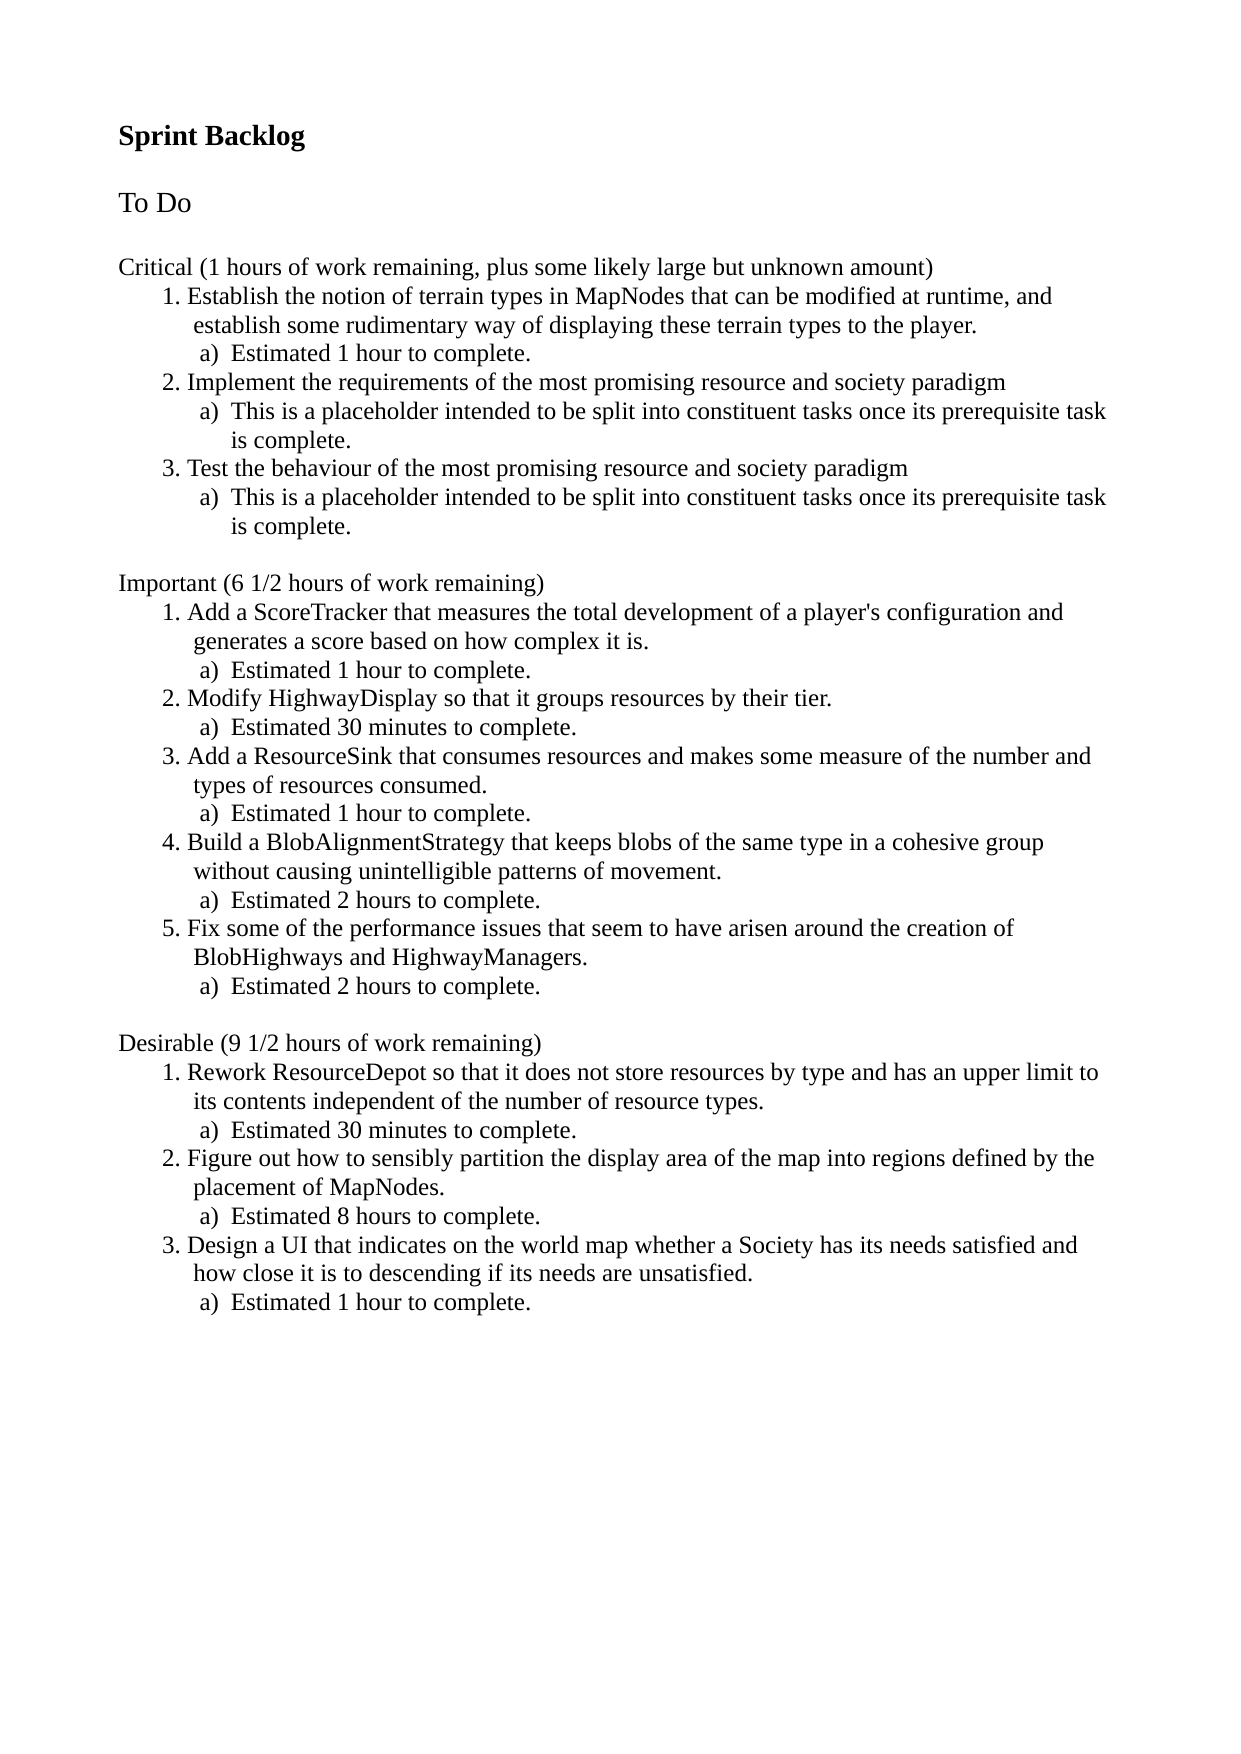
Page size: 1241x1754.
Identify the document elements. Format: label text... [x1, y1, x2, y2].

list Figure out how to sensibly partition the display area of the map into regions defined by the placement of MapNodes. [156, 1143, 1122, 1201]
text Critical (1 hours of work remaining, plus some likely large but unknown amount) [118, 252, 1122, 281]
list Estimated 2 hours to complete. [193, 885, 1122, 913]
list Estimated 30 minutes to complete. [193, 712, 1122, 741]
list Estimated 1 hour to complete. [193, 338, 1122, 367]
list Add a ResourceSink that consumes resources and makes some measure of the number and types of resources consumed. [156, 741, 1122, 798]
list Test the behaviour of the most promising resource and society paradigm [156, 453, 1122, 482]
list This is a placeholder intended to be split into constituent tasks once its prerequisite task is complete. [193, 482, 1122, 540]
list Build a BlobAlignmentStrategy that keeps blobs of the same type in a cohesive group without causing unintelligible patterns of movement. [156, 827, 1122, 885]
text Important (6 1/2 hours of work remaining) [118, 568, 1122, 597]
text To Do [118, 185, 1122, 219]
list Establish the notion of terrain types in MapNodes that can be modified at runtime, and establish some rudimentary way of displaying these terrain types to the player. [156, 281, 1122, 338]
text Desirable (9 1/2 hours of work remaining) [118, 1028, 1122, 1057]
list Modify HighwayDisplay so that it groups resources by their tier. [156, 683, 1122, 712]
list Estimated 1 hour to complete. [193, 798, 1122, 827]
list This is a placeholder intended to be split into constituent tasks once its prerequisite task is complete. [193, 396, 1122, 453]
list Design a UI that indicates on the world map whether a Society has its needs satisfied and how close it is to descending if its needs are unsatisfied. [156, 1230, 1122, 1287]
text Sprint Backlog [118, 118, 1122, 152]
list Estimated 30 minutes to complete. [193, 1115, 1122, 1143]
list Rework ResourceDepot so that it does not store resources by type and has an upper limit to its contents independent of the number of resource types. [156, 1057, 1122, 1115]
list Estimated 2 hours to complete. [193, 971, 1122, 1000]
list Implement the requirements of the most promising resource and society paradigm [156, 367, 1122, 396]
list Fix some of the performance issues that seem to have arisen around the creation of BlobHighways and HighwayManagers. [156, 913, 1122, 971]
list Estimated 1 hour to complete. [193, 655, 1122, 683]
list Estimated 1 hour to complete. [193, 1287, 1122, 1316]
list Estimated 8 hours to complete. [193, 1201, 1122, 1230]
list Add a ScoreTracker that measures the total development of a player's configuration and generates a score based on how complex it is. [156, 597, 1122, 655]
